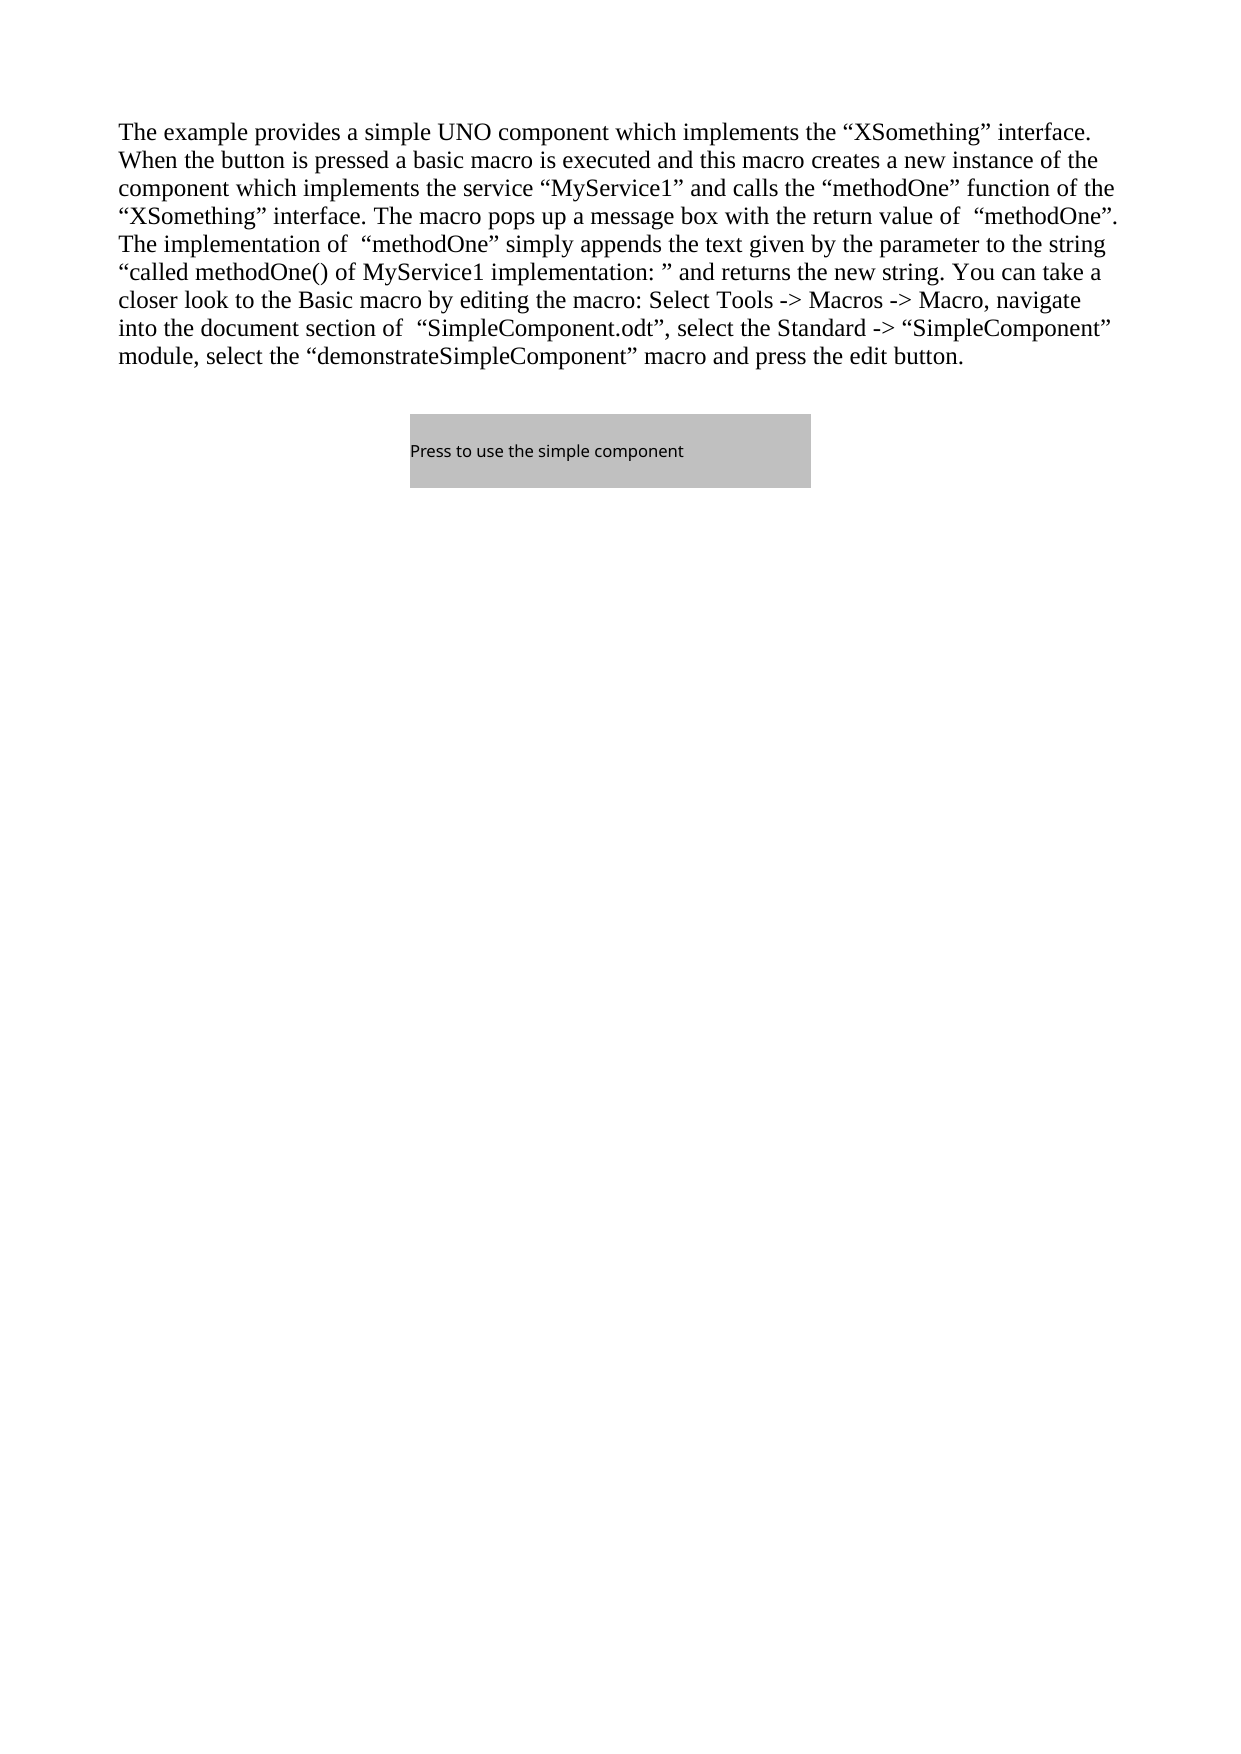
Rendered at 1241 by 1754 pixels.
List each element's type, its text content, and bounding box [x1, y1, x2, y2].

text The example provides a simple UNO component which implements the “XSomething” interface. When the button is pressed a basic macro is executed and this macro creates a new instance of the component which implements the service “MyService1” and calls the “methodOne” function of the “XSomething” interface. The macro pops up a message box with the return value of “methodOne”. The implementation of “methodOne” simply appends the text given by the parameter to the string “called methodOne() of MyService1 implementation: ” and returns the new string. You can take a closer look to the Basic macro by editing the macro: Select Tools -> Macros -> Macro, navigate into the document section of “SimpleComponent.odt”, select the Standard -> “SimpleComponent” module, select the “demonstrateSimpleComponent” macro and press the edit button. [118, 118, 1122, 370]
